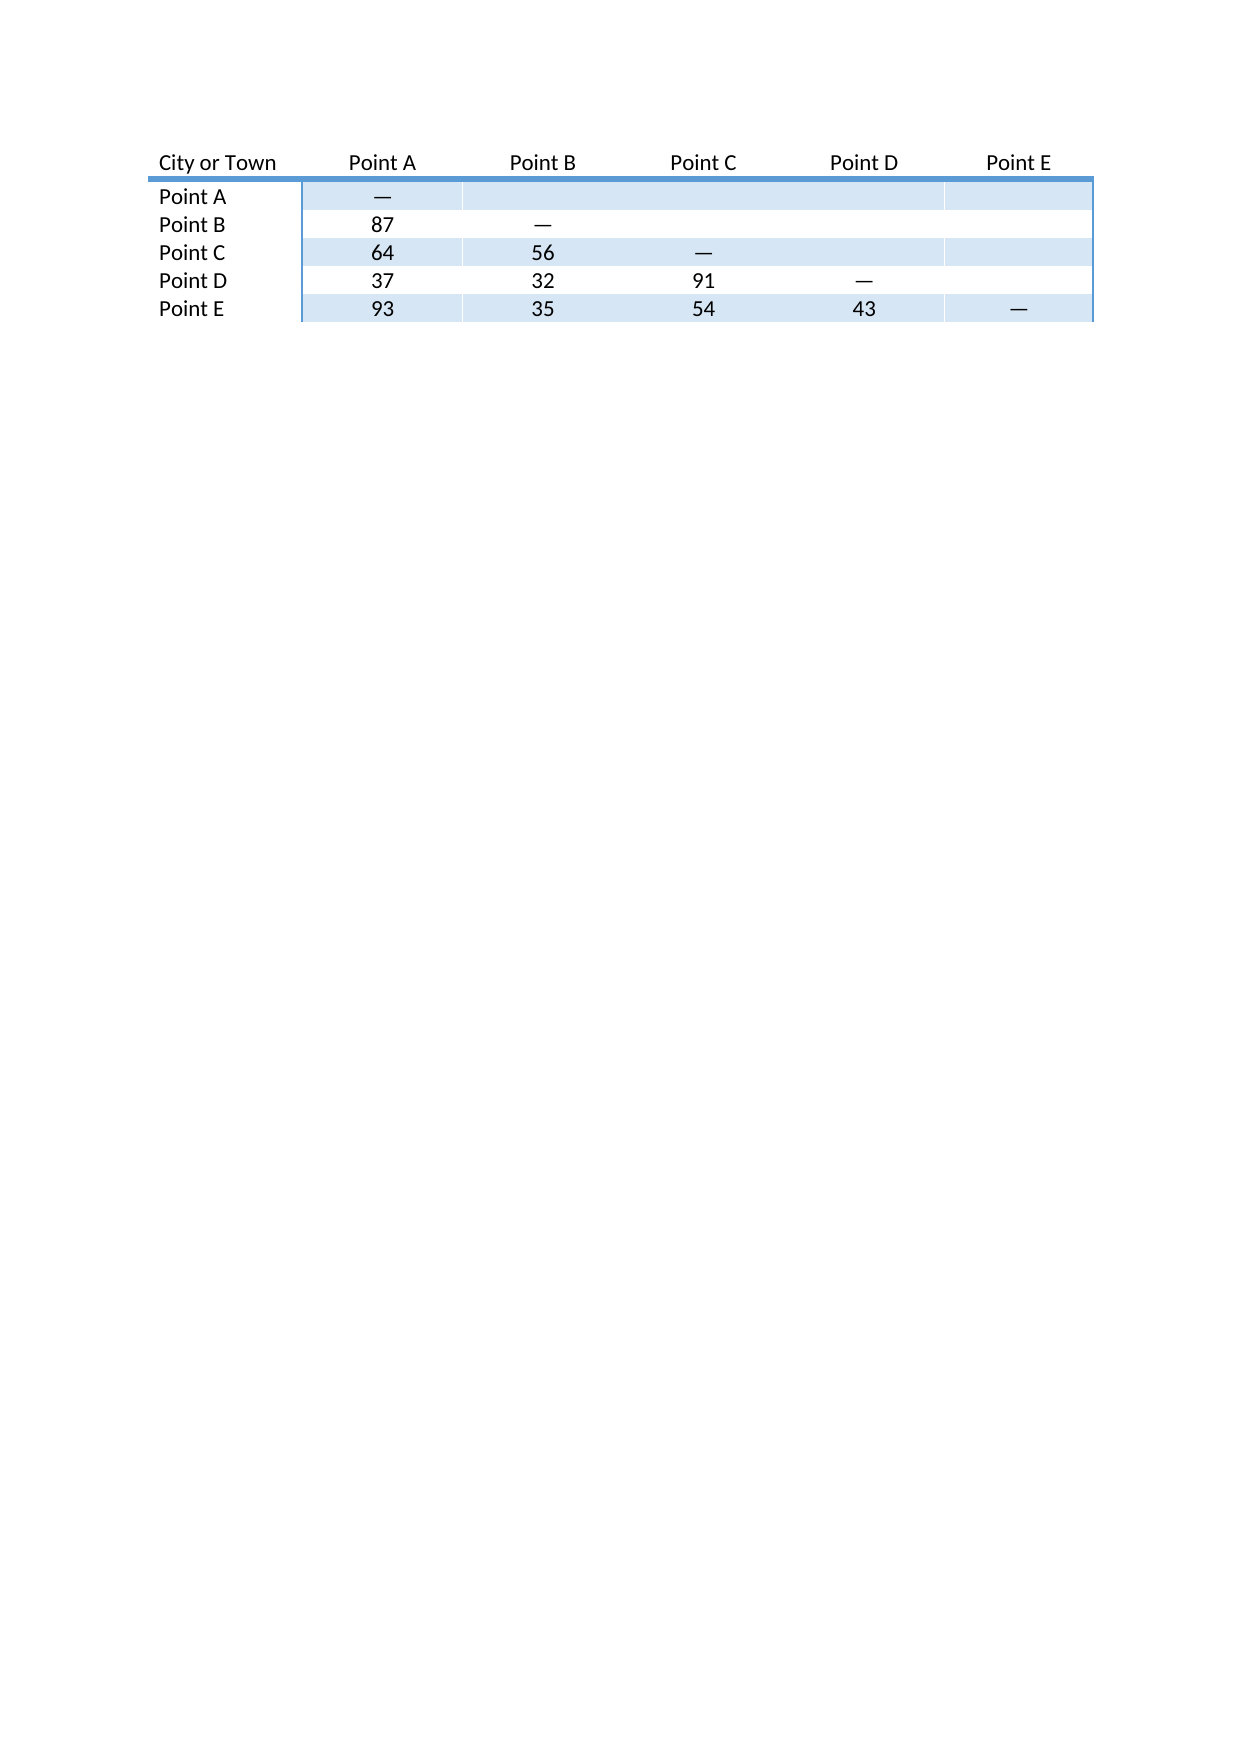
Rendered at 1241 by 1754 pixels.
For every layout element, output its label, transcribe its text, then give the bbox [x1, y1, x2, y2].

table_cell 43 [784, 294, 944, 322]
table_cell [463, 182, 623, 210]
table_cell Point A [148, 182, 301, 210]
table_header Point B [463, 148, 623, 176]
table_cell 87 [303, 210, 462, 238]
table_cell 93 [303, 294, 462, 322]
table_cell [945, 238, 1092, 266]
table_cell [945, 266, 1092, 294]
table_cell [623, 182, 784, 210]
table_cell 56 [463, 238, 623, 266]
table_cell [784, 182, 944, 210]
table_cell [623, 210, 784, 238]
table_cell [945, 182, 1092, 210]
table_cell 35 [463, 294, 623, 322]
table_cell 54 [623, 294, 784, 322]
table_header Point E [945, 148, 1093, 176]
table_cell Point C [148, 238, 301, 266]
table_cell 32 [463, 266, 623, 294]
table_cell 91 [623, 266, 784, 294]
table_cell 64 [303, 238, 462, 266]
table_header City or Town [148, 148, 302, 176]
table_cell — [784, 266, 944, 294]
table_header Point C [623, 148, 784, 176]
table_cell [784, 210, 944, 238]
table_cell — [303, 182, 462, 210]
table_cell — [945, 294, 1092, 322]
table_header Point A [302, 148, 462, 176]
table_cell Point B [148, 210, 301, 238]
table_cell — [463, 210, 623, 238]
table_cell [784, 238, 944, 266]
table_cell Point D [148, 266, 301, 294]
table_cell Point E [148, 294, 301, 322]
table_header Point D [784, 148, 944, 176]
table_cell — [623, 238, 784, 266]
table_cell 37 [303, 266, 462, 294]
table_cell [945, 210, 1092, 238]
